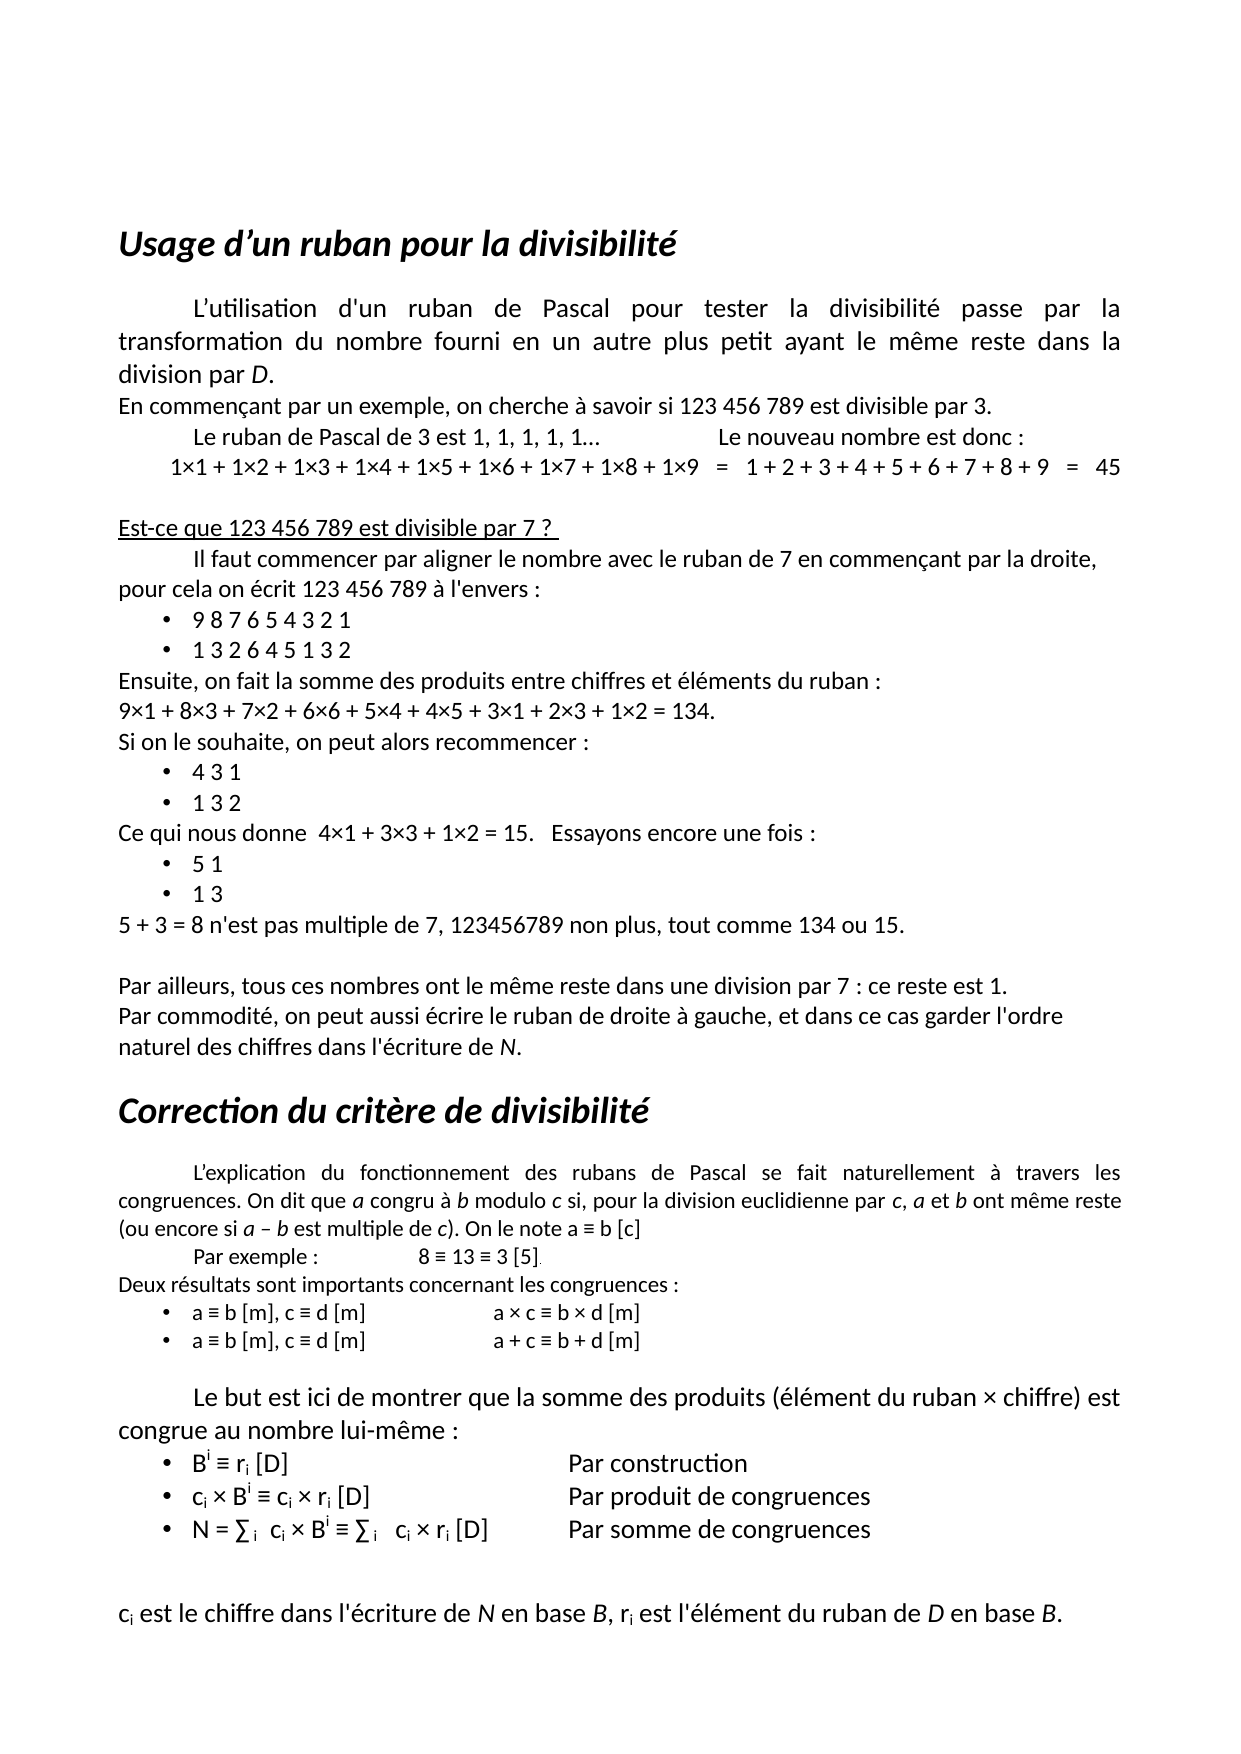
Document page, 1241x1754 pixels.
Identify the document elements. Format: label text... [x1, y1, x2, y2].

list 1 3 2 6 4 5 1 3 2 [162, 634, 1122, 665]
text 5 + 3 = 8 n'est pas multiple de 7, 123456789 non plus, tout comme 134 ou 15. [118, 909, 1122, 939]
text Ce qui nous donne 4×1 + 3×3 + 1×2 = 15. Essayons encore une fois : [118, 817, 1122, 848]
text Ensuite, on fait la somme des produits entre chiffres et éléments du ruban : [118, 665, 1122, 695]
text L’explication du fonctionnement des rubans de Pascal se fait naturellement à travers les congruences. On dit que a congru à b modulo c si, pour la division euclidienne par c, a et b ont même reste (ou encore si a – b est multiple de c). On le note a ≡ b [c] [118, 1158, 1122, 1242]
list Bi ≡ ri [D] Par construction [162, 1446, 1122, 1479]
list a ≡ b [m], c ≡ d [m] a + c ≡ b + d [m] [162, 1326, 1122, 1354]
text Par exemple : 8 ≡ 13 ≡ 3 [5] [118, 1242, 1122, 1270]
list N = ∑ i ci × Bi ≡ ∑ i ci × ri [D] Par somme de congruences [162, 1512, 1122, 1545]
list 5 1 [162, 848, 1122, 878]
text 1×1 + 1×2 + 1×3 + 1×4 + 1×5 + 1×6 + 1×7 + 1×8 + 1×9 = 1 + 2 + 3 + 4 + 5 + 6 + 7 + 8 + 9 = 45 [118, 451, 1122, 482]
text Par commodité, on peut aussi écrire le ruban de droite à gauche, et dans ce cas garder l'ordre naturel des chiffres dans l'écriture de N. [118, 1001, 1122, 1062]
list 9 8 7 6 5 4 3 2 1 [162, 604, 1122, 634]
list 4 3 1 [162, 756, 1122, 787]
list 1 3 2 [162, 787, 1122, 817]
text Le ruban de Pascal de 3 est 1, 1, 1, 1, 1… Le nouveau nombre est donc : [118, 421, 1122, 451]
text Correction du critère de divisibilité [118, 1087, 1122, 1133]
text Le but est ici de montrer que la somme des produits (élément du ruban × chiffre) est congrue au nombre lui-même : [118, 1380, 1122, 1446]
text L’utilisation d'un ruban de Pascal pour tester la divisibilité passe par la transformation du nombre fourni en un autre plus petit ayant le même reste dans la division par D. [118, 291, 1122, 390]
text En commençant par un exemple, on cherche à savoir si 123 456 789 est divisible par 3. [118, 390, 1122, 421]
text Il faut commencer par aligner le nombre avec le ruban de 7 en commençant par la droite, pour cela on écrit 123 456 789 à l'envers : [118, 543, 1122, 604]
list a ≡ b [m], c ≡ d [m] a × c ≡ b × d [m] [162, 1298, 1122, 1326]
text Si on le souhaite, on peut alors recommencer : [118, 726, 1122, 756]
text Par ailleurs, tous ces nombres ont le même reste dans une division par 7 : ce reste est 1. [118, 970, 1122, 1001]
text Usage d’un ruban pour la divisibilité [118, 220, 1122, 266]
text 9×1 + 8×3 + 7×2 + 6×6 + 5×4 + 4×5 + 3×1 + 2×3 + 1×2 = 134. [118, 695, 1122, 726]
list ci × Bi ≡ ci × ri [D] Par produit de congruences [162, 1479, 1122, 1512]
text Deux résultats sont importants concernant les congruences : [118, 1270, 1122, 1298]
list 1 3 [162, 878, 1122, 909]
text ci est le chiffre dans l'écriture de N en base B, ri est l'élément du ruban de D en base B. [118, 1596, 1122, 1629]
text Est-ce que 123 456 789 est divisible par 7 ? [118, 512, 1122, 543]
